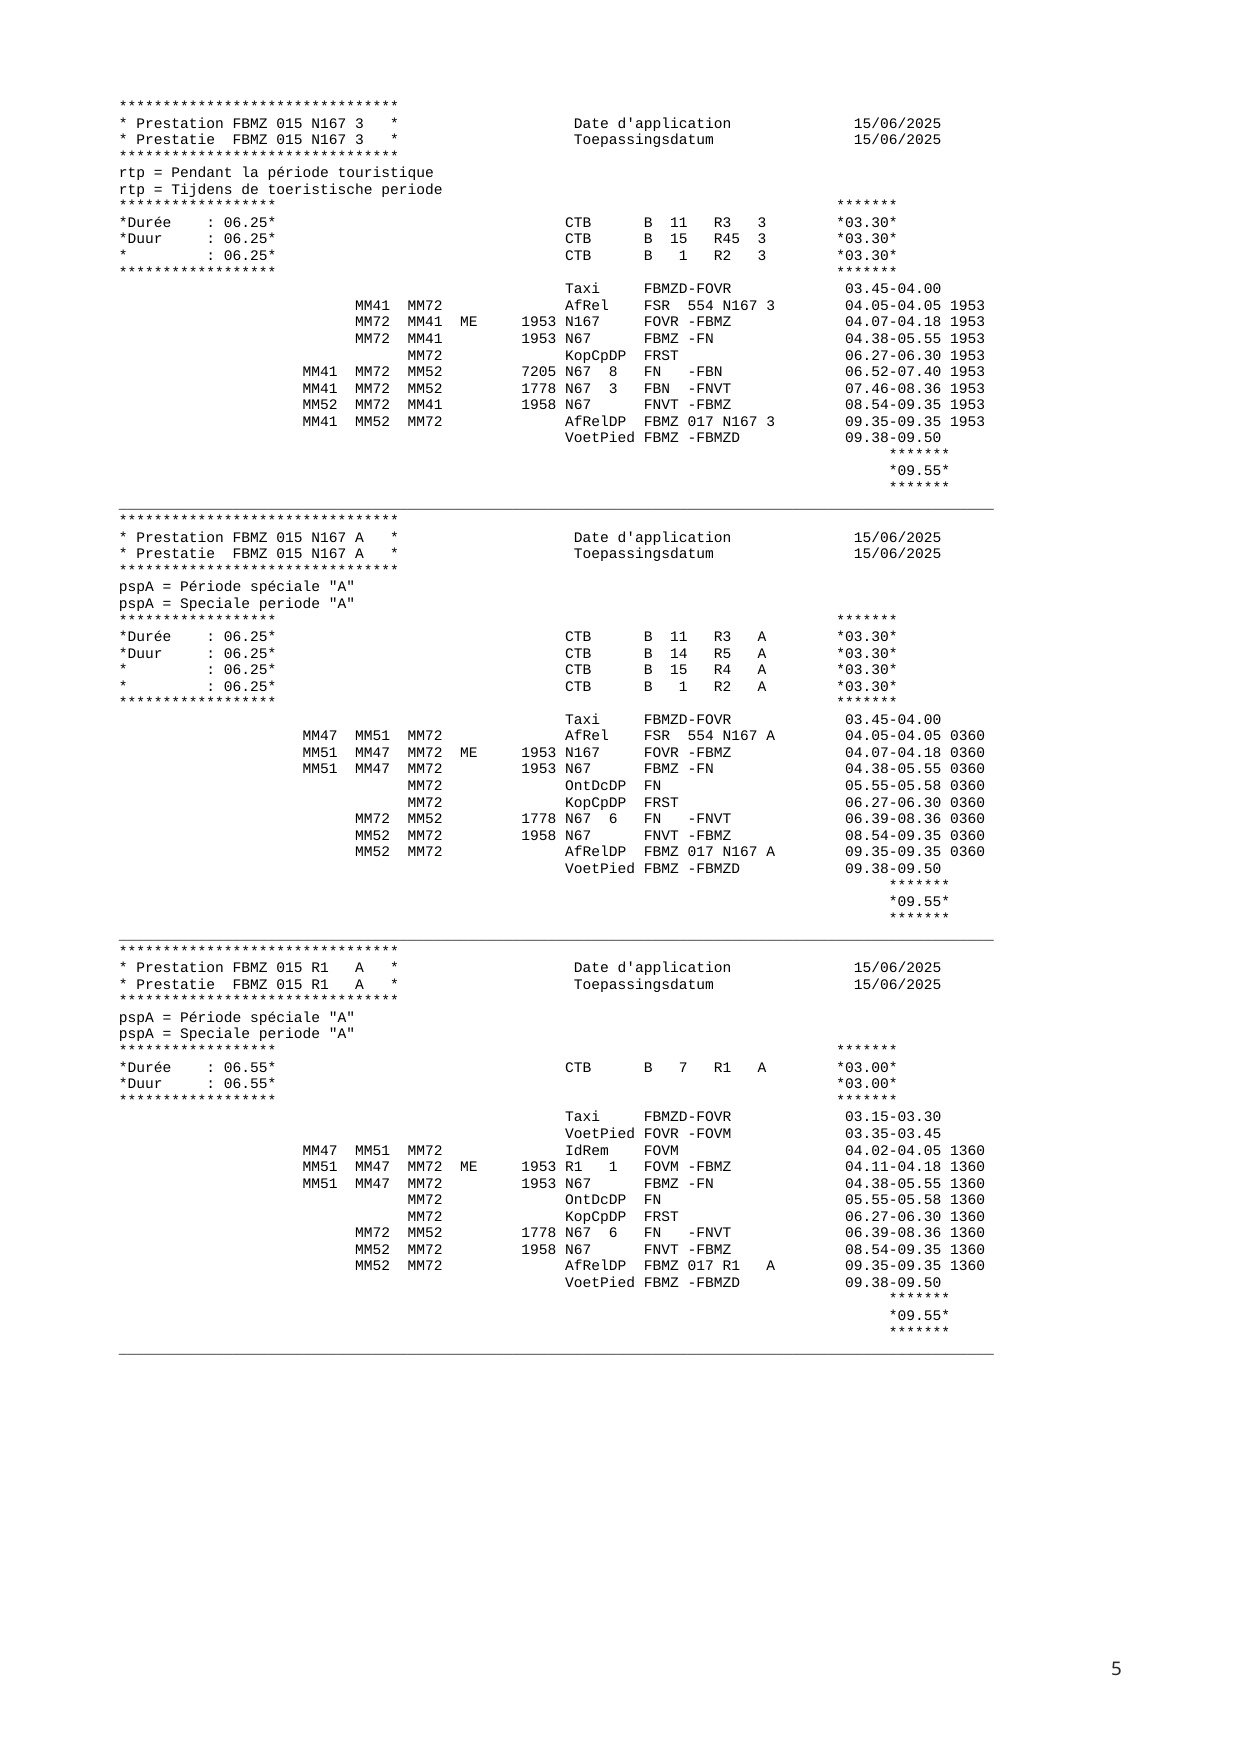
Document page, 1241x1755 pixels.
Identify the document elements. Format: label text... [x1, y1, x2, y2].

text ******************************** * Prestation FBMZ 015 R1 A * Date d'application 15/06/2025 * Prestatie FBMZ 015 R1 A * Toepassingsdatum 15/06/2025 ******************************** pspA = Période spéciale "A" pspA = Speciale periode "A" ****************** ******* *Durée : 06.55* CTB B 7 R1 A *03.00* *Duur : 06.55* *03.00* ****************** ******* Taxi FBMZD-FOVR 03.15-03.30 VoetPied FOVR -FOVM 03.35-03.45 MM47 MM51 MM72 IdRem FOVM 04.02-04.05 1360 MM51 MM47 MM72 ME 1953 R1 1 FOVM -FBMZ 04.11-04.18 1360 MM51 MM47 MM72 1953 N67 FBMZ -FN 04.38-05.55 1360 MM72 OntDcDP FN 05.55-05.58 1360 MM72 KopCpDP FRST 06.27-06.30 1360 MM72 MM52 1778 N67 6 FN -FNVT 06.39-08.36 1360 MM52 MM72 1958 N67 FNVT -FBMZ 08.54-09.35 1360 MM52 MM72 AfRelDP FBMZ 017 R1 A 09.35-09.35 1360 VoetPied FBMZ -FBMZD 09.38-09.50 ******* *09.55* ******* ____________________________________________________________________________________________________ [119, 944, 1122, 1358]
text ******************************** * Prestation FBMZ 015 N167 3 * Date d'application 15/06/2025 * Prestatie FBMZ 015 N167 3 * Toepassingsdatum 15/06/2025 ******************************** rtp = Pendant la période touristique rtp = Tijdens de toeristische periode ****************** ******* *Durée : 06.25* CTB B 11 R3 3 *03.30* *Duur : 06.25* CTB B 15 R45 3 *03.30* * : 06.25* CTB B 1 R2 3 *03.30* ****************** ******* Taxi FBMZD-FOVR 03.45-04.00 MM41 MM72 AfRel FSR 554 N167 3 04.05-04.05 1953 MM72 MM41 ME 1953 N167 FOVR -FBMZ 04.07-04.18 1953 MM72 MM41 1953 N67 FBMZ -FN 04.38-05.55 1953 MM72 KopCpDP FRST 06.27-06.30 1953 MM41 MM72 MM52 7205 N67 8 FN -FBN 06.52-07.40 1953 MM41 MM72 MM52 1778 N67 3 FBN -FNVT 07.46-08.36 1953 MM52 MM72 MM41 1958 N67 FNVT -FBMZ 08.54-09.35 1953 MM41 MM52 MM72 AfRelDP FBMZ 017 N167 3 09.35-09.35 1953 VoetPied FBMZ -FBMZD 09.38-09.50 ******* *09.55* ******* ____________________________________________________________________________________________________ [119, 99, 1122, 513]
text ******************************** * Prestation FBMZ 015 N167 A * Date d'application 15/06/2025 * Prestatie FBMZ 015 N167 A * Toepassingsdatum 15/06/2025 ******************************** pspA = Période spéciale "A" pspA = Speciale periode "A" ****************** ******* *Durée : 06.25* CTB B 11 R3 A *03.30* *Duur : 06.25* CTB B 14 R5 A *03.30* * : 06.25* CTB B 15 R4 A *03.30* * : 06.25* CTB B 1 R2 A *03.30* ****************** ******* Taxi FBMZD-FOVR 03.45-04.00 MM47 MM51 MM72 AfRel FSR 554 N167 A 04.05-04.05 0360 MM51 MM47 MM72 ME 1953 N167 FOVR -FBMZ 04.07-04.18 0360 MM51 MM47 MM72 1953 N67 FBMZ -FN 04.38-05.55 0360 MM72 OntDcDP FN 05.55-05.58 0360 MM72 KopCpDP FRST 06.27-06.30 0360 MM72 MM52 1778 N67 6 FN -FNVT 06.39-08.36 0360 MM52 MM72 1958 N67 FNVT -FBMZ 08.54-09.35 0360 MM52 MM72 AfRelDP FBMZ 017 N167 A 09.35-09.35 0360 VoetPied FBMZ -FBMZD 09.38-09.50 ******* *09.55* ******* ____________________________________________________________________________________________________ [119, 513, 1122, 944]
